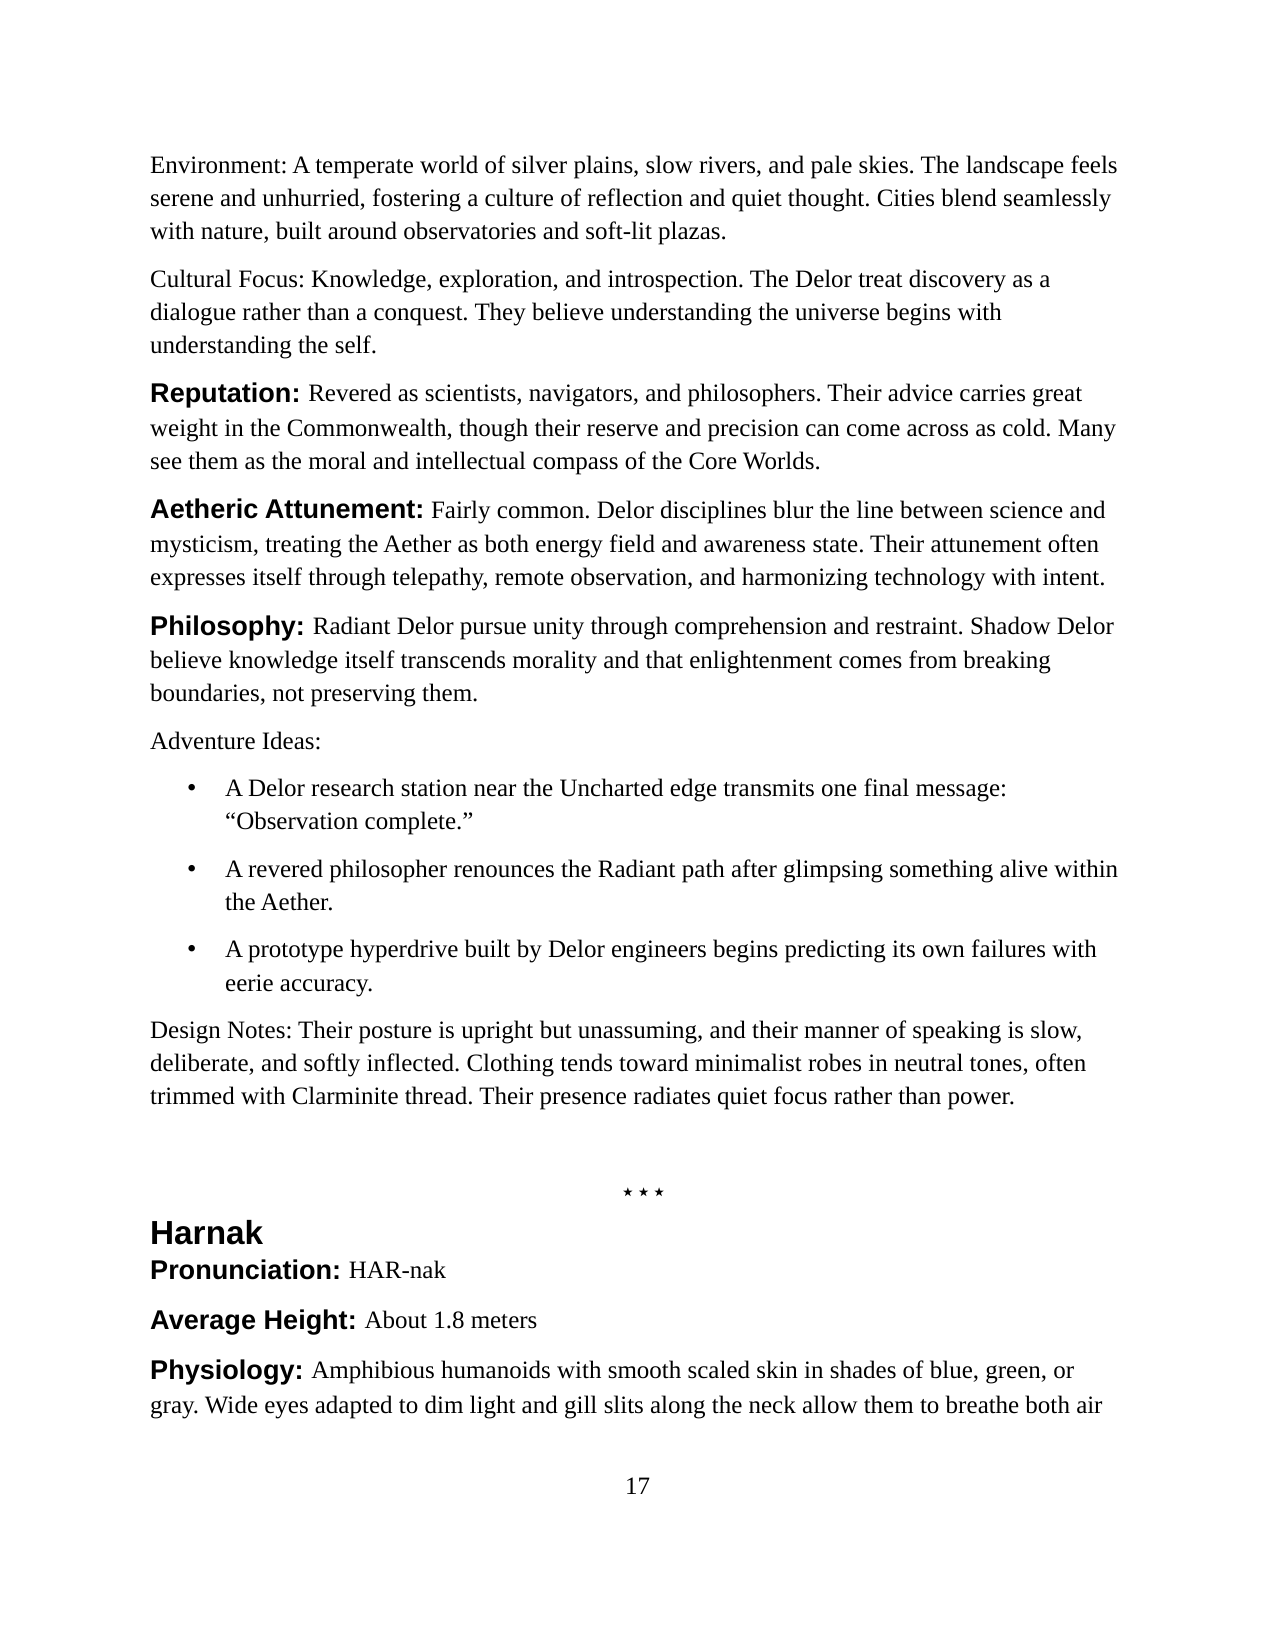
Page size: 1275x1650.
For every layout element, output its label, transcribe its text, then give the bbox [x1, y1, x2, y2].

subtitle Reputation: [150, 377, 308, 408]
list A Delor research station near the Uncharted edge transmits one final message: “Observation complete.” [187, 773, 1125, 835]
list A revered philosopher renounces the Radiant path after glimpsing something alive within the Aether. [187, 854, 1125, 916]
text Adventure Ideas: [150, 726, 1125, 754]
subtitle Average Height: [150, 1304, 364, 1336]
list A prototype hyperdrive built by Delor engineers begins predicting its own failures with eerie accuracy. [187, 934, 1125, 996]
subtitle Pronunciation: [150, 1254, 349, 1285]
text ⋆⋆⋆ [162, 1176, 1125, 1205]
text Amphibious humanoids with smooth scaled skin in shades of blue, green, or gray. Wide eyes adapted to dim light and gill slits along the neck allow them to breathe both air [150, 1354, 1125, 1419]
text Design Notes: Their posture is upright but unassuming, and their manner of speaking is slow, deliberate, and softly inflected. Clothing tends toward minimalist robes in neutral tones, often trimmed with Clarminite thread. Their presence radiates quiet focus rather than power. [150, 1015, 1125, 1110]
subtitle Aetheric Attunement: [150, 493, 424, 525]
text Cultural Focus: Knowledge, exploration, and introspection. The Delor treat discovery as a dialogue rather than a conquest. They believe understanding the universe begins with understanding the self. [150, 264, 1125, 358]
text Fairly common. Delor disciplines blur the line between science and mysticism, treating the Aether as both energy field and awareness state. Their attunement often expresses itself through telepathy, remote observation, and harmonizing technology with intent. [150, 493, 1125, 591]
text Radiant Delor pursue unity through comprehension and restraint. Shadow Delor believe knowledge itself transcends morality and that enlightenment comes from breaking boundaries, not preserving them. [150, 609, 1125, 707]
text Revered as scientists, navigators, and philosophers. Their advice carries great weight in the Commonwealth, though their reserve and precision can come across as cold. Many see them as the moral and intellectual compass of the Core Worlds. [150, 377, 1125, 474]
text About 1.8 meters [364, 1304, 1125, 1336]
subtitle Philosophy: [150, 609, 313, 641]
text HAR-nak [349, 1254, 1125, 1285]
text Environment: A temperate world of silver plains, slow rivers, and pale skies. The landscape feels serene and unhurried, fostering a culture of reflection and quiet thought. Cities blend seamlessly with nature, built around observatories and soft-lit plazas. [150, 150, 1125, 245]
subtitle Harnak [150, 1213, 1125, 1251]
subtitle Physiology: [150, 1354, 311, 1386]
